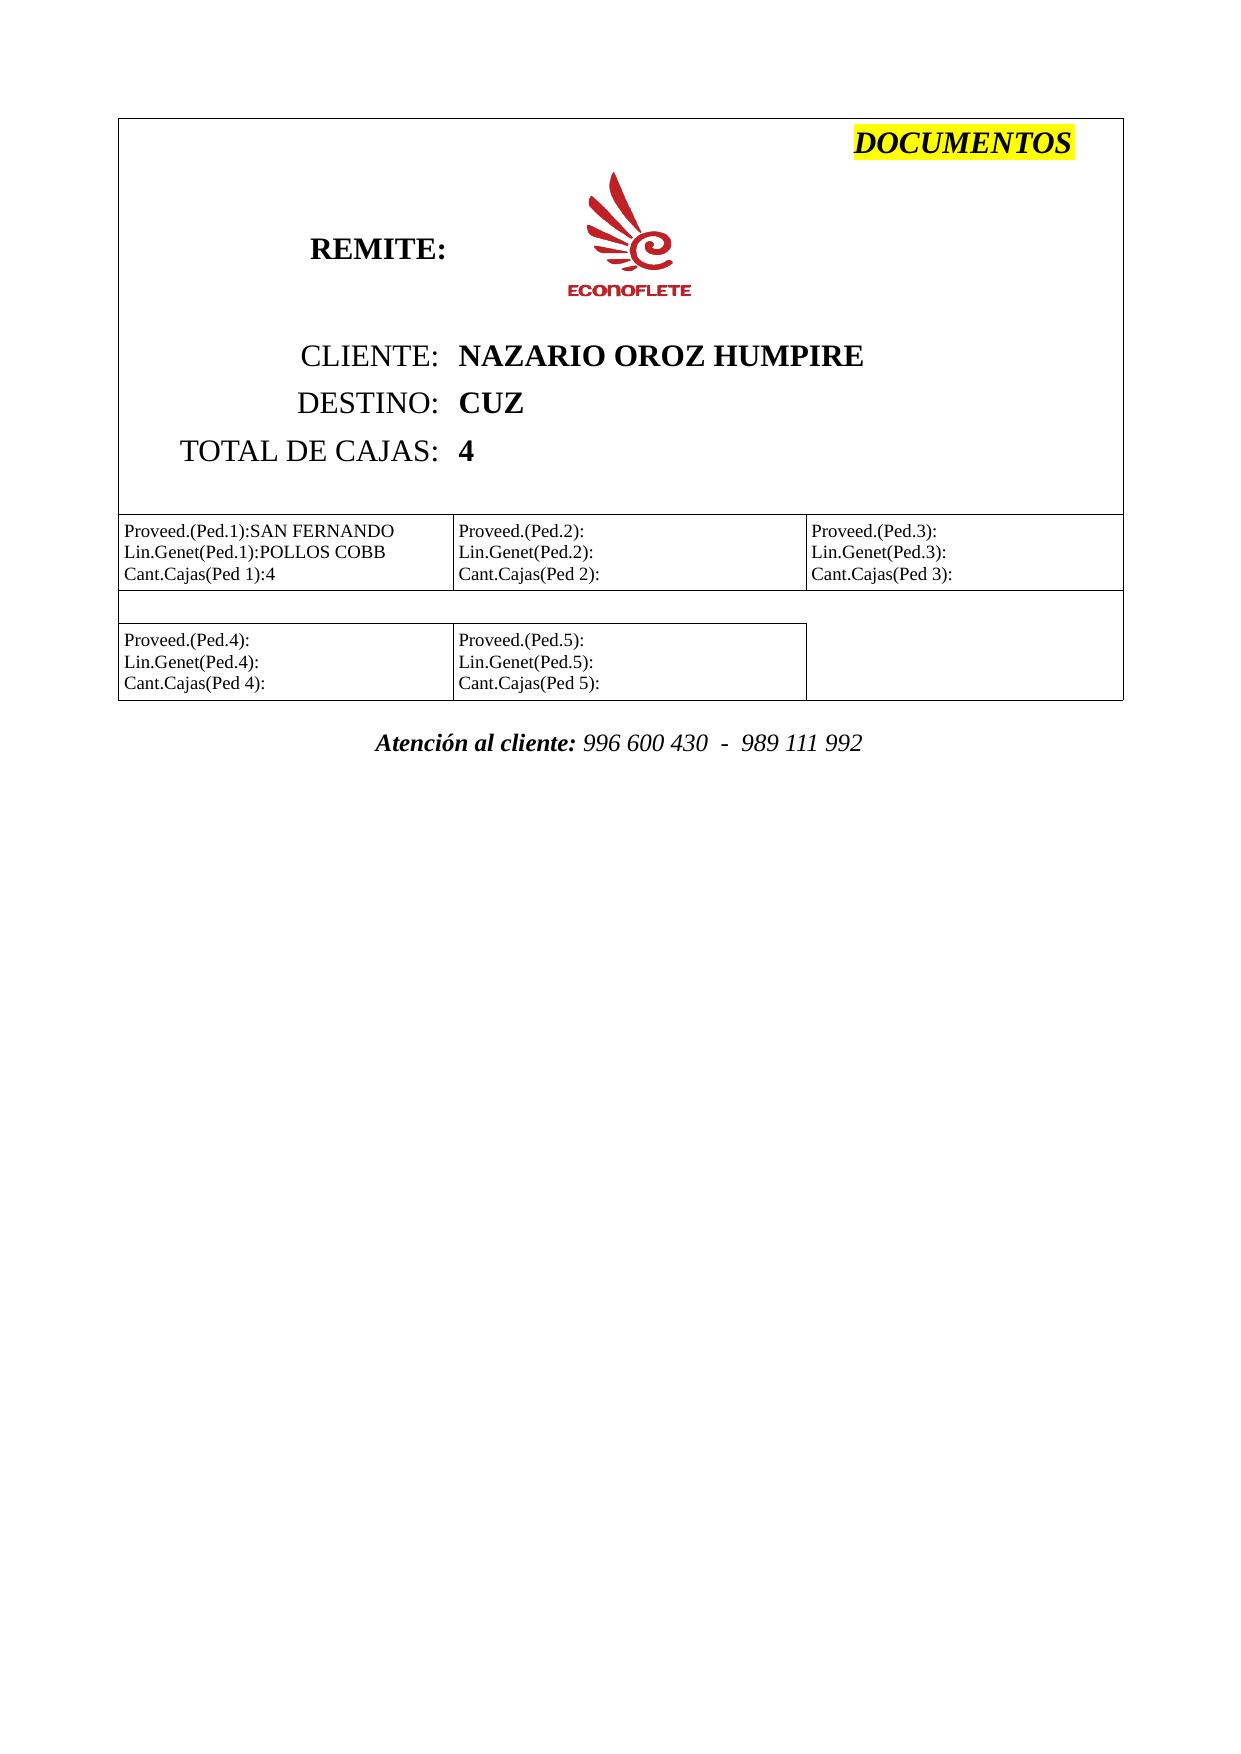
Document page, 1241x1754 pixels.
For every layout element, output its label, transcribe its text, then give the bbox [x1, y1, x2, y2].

table_cell [807, 623, 1123, 699]
table_cell [119, 474, 453, 514]
table_header [453, 119, 806, 166]
table_cell [119, 591, 453, 623]
table_header [119, 119, 453, 166]
table_cell CLIENTE: [119, 332, 453, 379]
table_cell Proveed.(Ped.2): Lin.Genet(Ped.2): Cant.Cajas(Ped 2): [454, 515, 806, 590]
table_cell [453, 591, 806, 623]
table_cell CUZ [453, 379, 806, 426]
table_cell [453, 474, 806, 514]
table_cell Proveed.(Ped.1):SAN FERNANDO Lin.Genet(Ped.1):POLLOS COBB Cant.Cajas(Ped 1):4 [119, 515, 453, 590]
table_cell Proveed.(Ped.3): Lin.Genet(Ped.3): Cant.Cajas(Ped 3): [807, 515, 1123, 590]
picture [552, 171, 707, 297]
table_cell NAZARIO OROZ HUMPIRE [453, 332, 1123, 379]
table_cell Proveed.(Ped.4): Lin.Genet(Ped.4): Cant.Cajas(Ped 4): [119, 624, 453, 699]
table_cell [806, 166, 1123, 332]
table_cell [806, 379, 1123, 426]
table_cell [806, 591, 1123, 623]
table_cell 4 [453, 426, 1123, 474]
table_cell [453, 166, 806, 332]
table_cell Proveed.(Ped.5): Lin.Genet(Ped.5): Cant.Cajas(Ped 5): [454, 624, 806, 699]
table_cell [806, 474, 1123, 514]
table_cell TOTAL DE CAJAS: [119, 426, 453, 474]
table_cell DESTINO: [119, 379, 453, 426]
table_cell REMITE: [119, 166, 453, 332]
text Atención al cliente: 996 600 430 - 989 111 992 [118, 728, 1122, 757]
table_header DOCUMENTOS [806, 119, 1123, 166]
